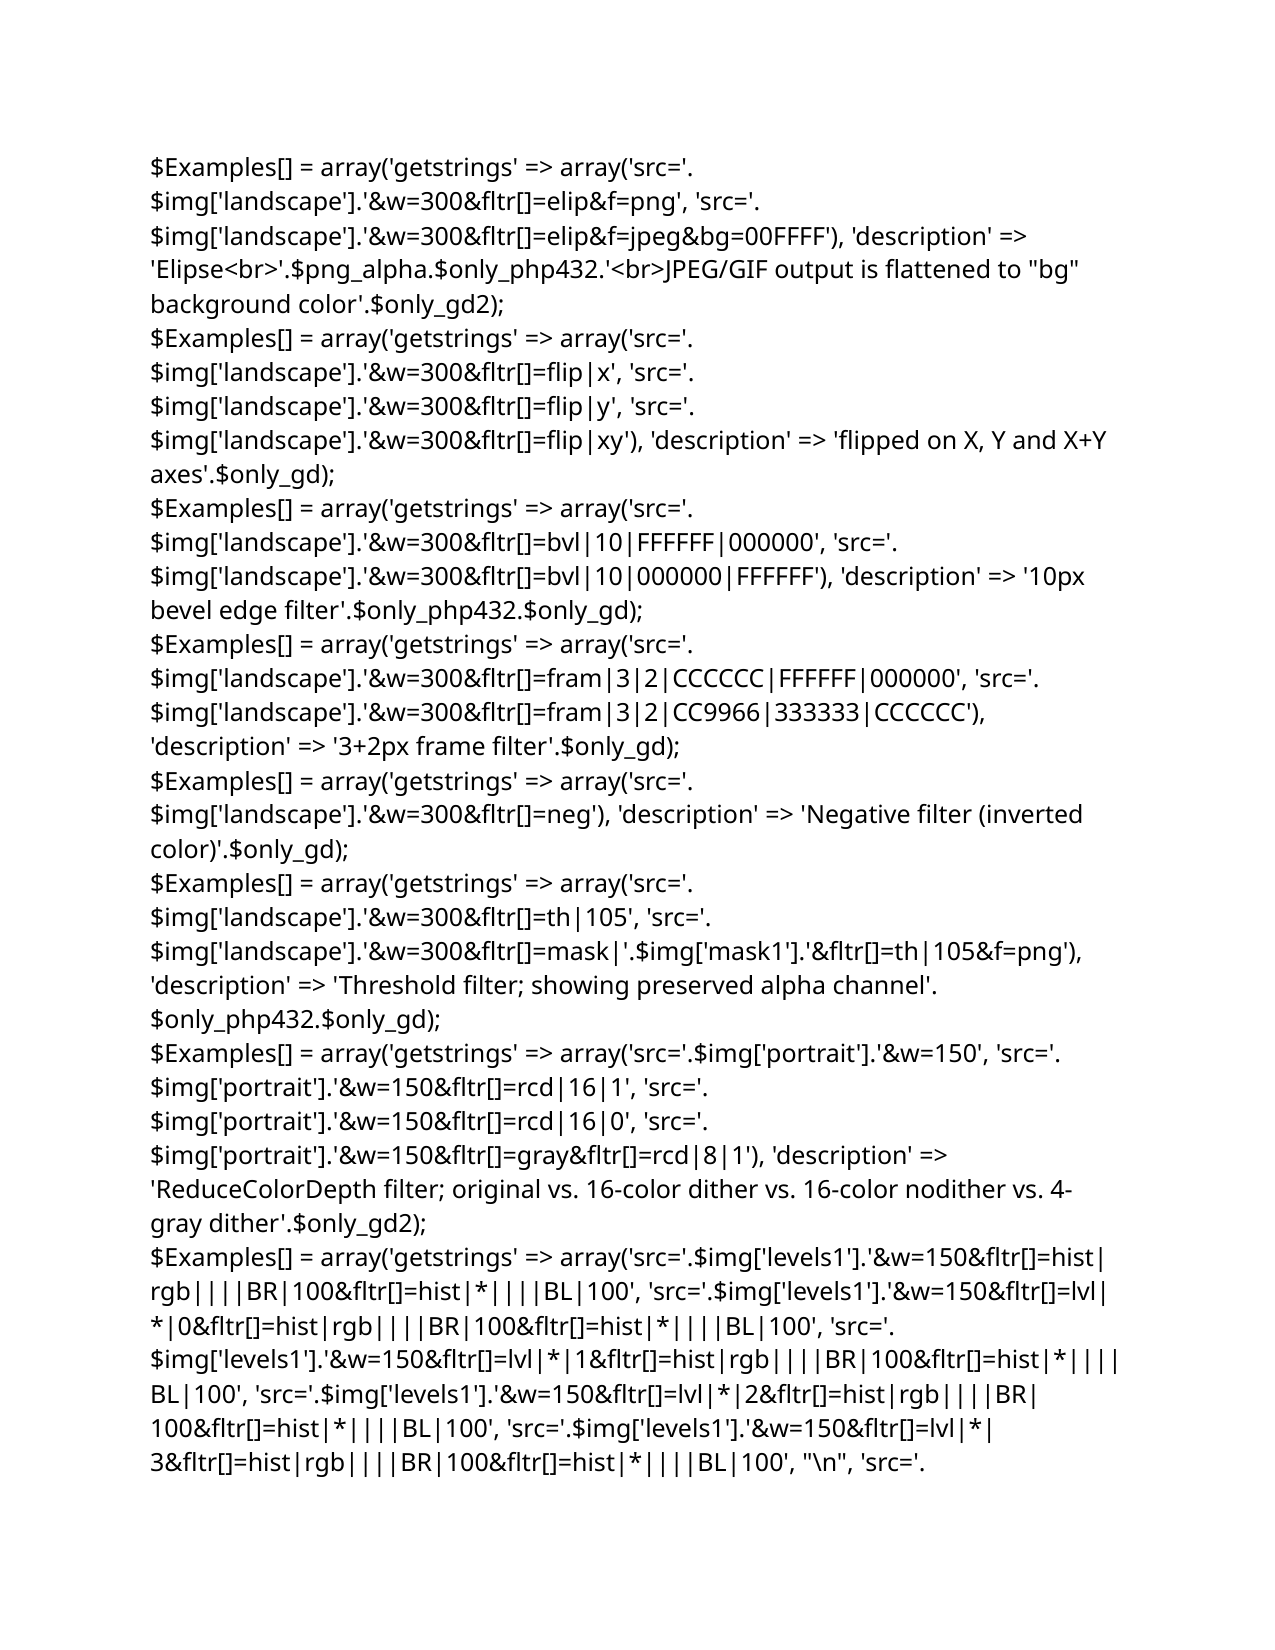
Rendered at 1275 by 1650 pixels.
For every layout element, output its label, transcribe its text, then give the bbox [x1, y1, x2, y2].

text $Examples[] = array('getstrings' => array('src='.$img['landscape'].'&w=300&fltr[]=fram|3|2|CCCCCC|FFFFFF|000000', 'src='.$img['landscape'].'&w=300&fltr[]=fram|3|2|CC9966|333333|CCCCCC'), 'description' => '3+2px frame filter'.$only_gd); [150, 627, 1125, 763]
text $Examples[] = array('getstrings' => array('src='.$img['levels1'].'&w=150&fltr[]=hist|rgb||||BR|100&fltr[]=hist|*||||BL|100', 'src='.$img['levels1'].'&w=150&fltr[]=lvl|*|0&fltr[]=hist|rgb||||BR|100&fltr[]=hist|*||||BL|100', 'src='.$img['levels1'].'&w=150&fltr[]=lvl|*|1&fltr[]=hist|rgb||||BR|100&fltr[]=hist|*||||BL|100', 'src='.$img['levels1'].'&w=150&fltr[]=lvl|*|2&fltr[]=hist|rgb||||BR|100&fltr[]=hist|*||||BL|100', 'src='.$img['levels1'].'&w=150&fltr[]=lvl|*|3&fltr[]=hist|rgb||||BR|100&fltr[]=hist|*||||BL|100', "\n", 'src='. [150, 1240, 1125, 1478]
text $Examples[] = array('getstrings' => array('src='.$img['landscape'].'&w=300&fltr[]=elip&f=png', 'src='.$img['landscape'].'&w=300&fltr[]=elip&f=jpeg&bg=00FFFF'), 'description' => 'Elipse<br>'.$png_alpha.$only_php432.'<br>JPEG/GIF output is flattened to "bg" background color'.$only_gd2); [150, 150, 1125, 320]
text $Examples[] = array('getstrings' => array('src='.$img['landscape'].'&w=300&fltr[]=th|105', 'src='.$img['landscape'].'&w=300&fltr[]=mask|'.$img['mask1'].'&fltr[]=th|105&f=png'), 'description' => 'Threshold filter; showing preserved alpha channel'.$only_php432.$only_gd); [150, 865, 1125, 1036]
text $Examples[] = array('getstrings' => array('src='.$img['landscape'].'&w=300&fltr[]=bvl|10|FFFFFF|000000', 'src='.$img['landscape'].'&w=300&fltr[]=bvl|10|000000|FFFFFF'), 'description' => '10px bevel edge filter'.$only_php432.$only_gd); [150, 491, 1125, 627]
text $Examples[] = array('getstrings' => array('src='.$img['landscape'].'&w=300&fltr[]=flip|x', 'src='.$img['landscape'].'&w=300&fltr[]=flip|y', 'src='.$img['landscape'].'&w=300&fltr[]=flip|xy'), 'description' => 'flipped on X, Y and X+Y axes'.$only_gd); [150, 320, 1125, 491]
text $Examples[] = array('getstrings' => array('src='.$img['landscape'].'&w=300&fltr[]=neg'), 'description' => 'Negative filter (inverted color)'.$only_gd); [150, 763, 1125, 865]
text $Examples[] = array('getstrings' => array('src='.$img['portrait'].'&w=150', 'src='.$img['portrait'].'&w=150&fltr[]=rcd|16|1', 'src='.$img['portrait'].'&w=150&fltr[]=rcd|16|0', 'src='.$img['portrait'].'&w=150&fltr[]=gray&fltr[]=rcd|8|1'), 'description' => 'ReduceColorDepth filter; original vs. 16-color dither vs. 16-color nodither vs. 4-gray dither'.$only_gd2); [150, 1036, 1125, 1240]
